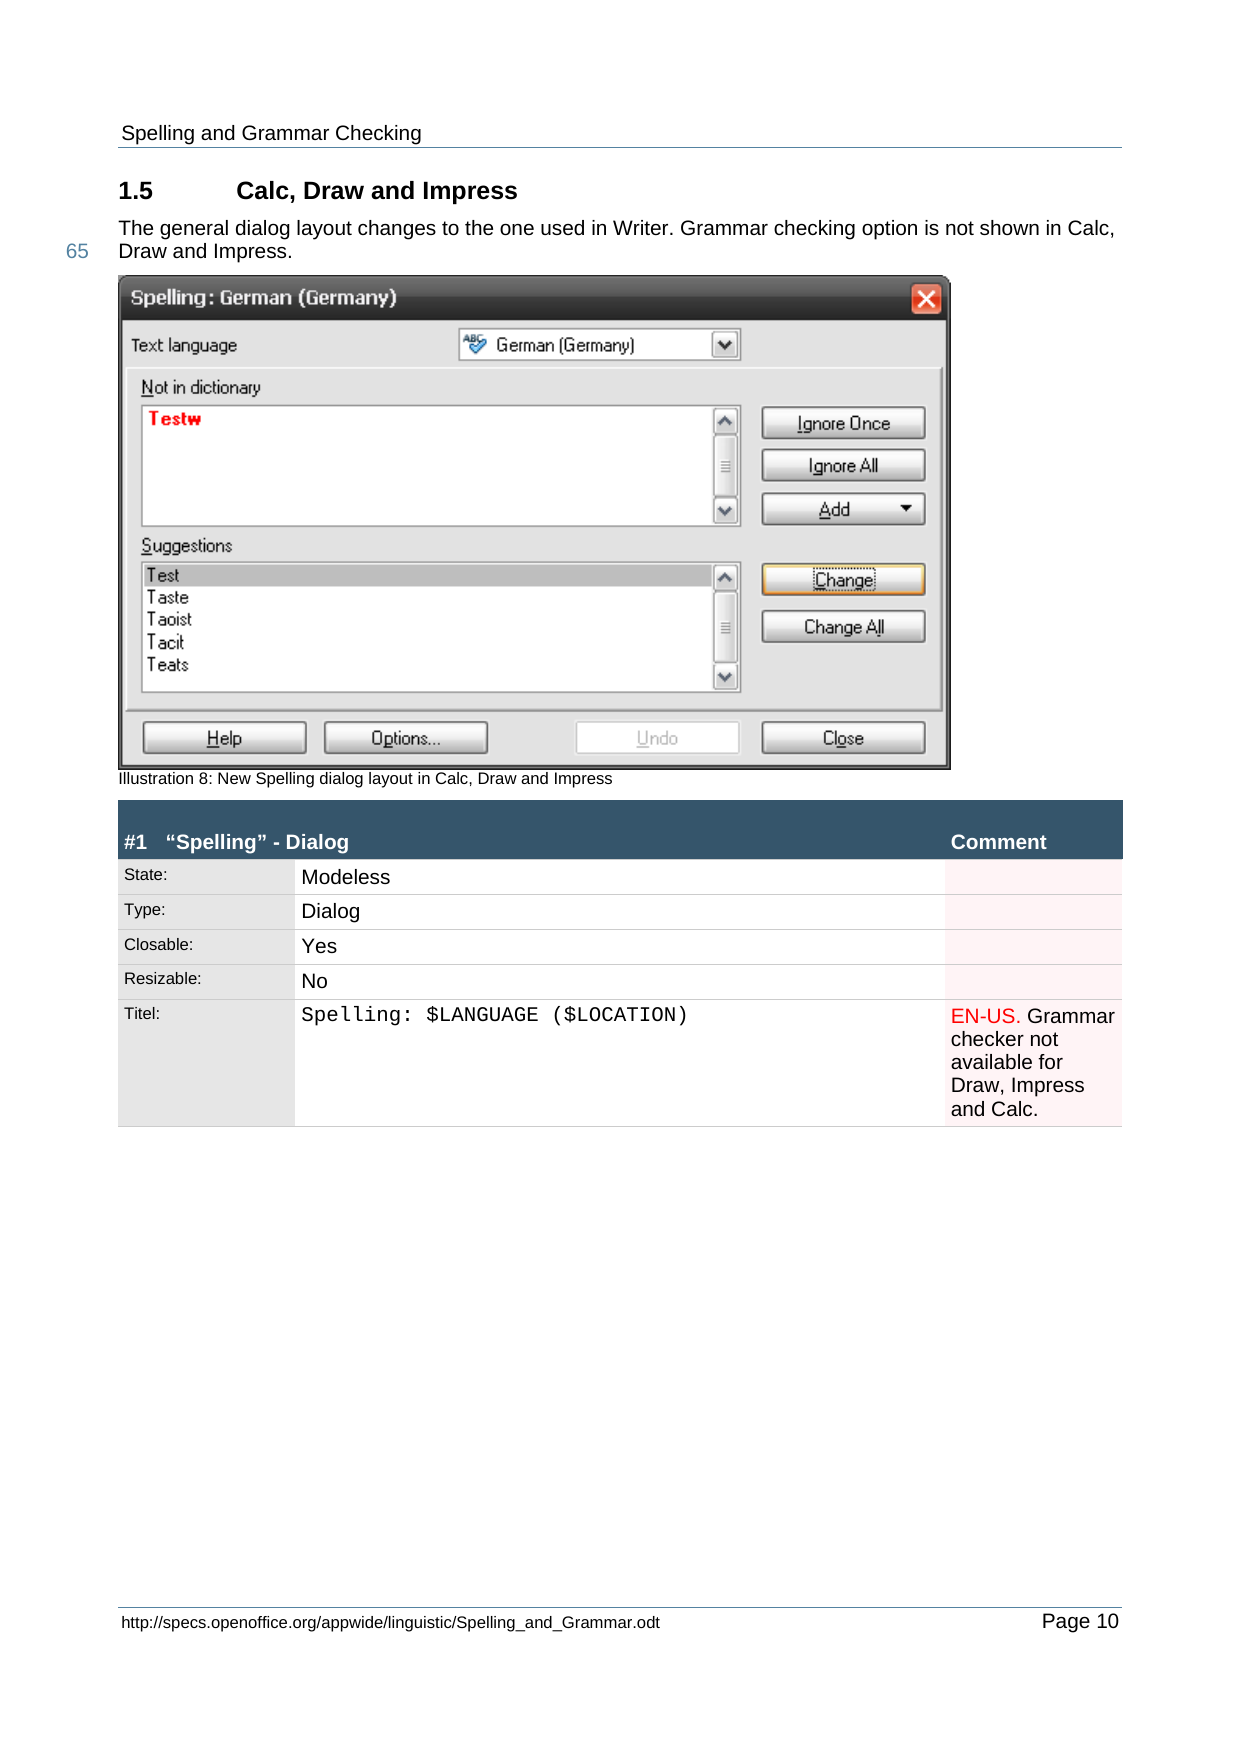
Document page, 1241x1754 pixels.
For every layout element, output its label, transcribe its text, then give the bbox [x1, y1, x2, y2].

table_cell Type: [118, 895, 295, 929]
table_header Comment [946, 801, 1122, 859]
text Illustration 8: New Spelling dialog layout in Calc, Draw and Impress [118, 770, 951, 788]
table_cell [945, 895, 1122, 929]
table_cell Closable: [118, 930, 295, 964]
table_cell [945, 965, 1122, 999]
subtitle Calc, Draw and Impress [118, 177, 1122, 205]
text The general dialog layout changes to the one used in Writer. Grammar checking option is not shown in Calc, Draw and Impress. [118, 216, 1122, 263]
table_cell State: [118, 860, 295, 894]
table_cell EN-US. Grammar checker not available for Draw, Impress and Calc. [945, 1000, 1122, 1126]
picture [118, 275, 951, 770]
table_cell Yes [295, 930, 945, 964]
table_cell Resizable: [118, 965, 295, 999]
table_cell Modeless [295, 860, 945, 894]
table_cell Titel: [118, 1000, 295, 1126]
table_header “Spelling” - Dialog [119, 801, 945, 859]
table_cell [945, 930, 1122, 964]
table_cell Dialog [295, 895, 945, 929]
table_cell [945, 860, 1122, 894]
table_cell Spelling: $LANGUAGE ($LOCATION) [295, 1000, 945, 1126]
table_cell No [295, 965, 945, 999]
